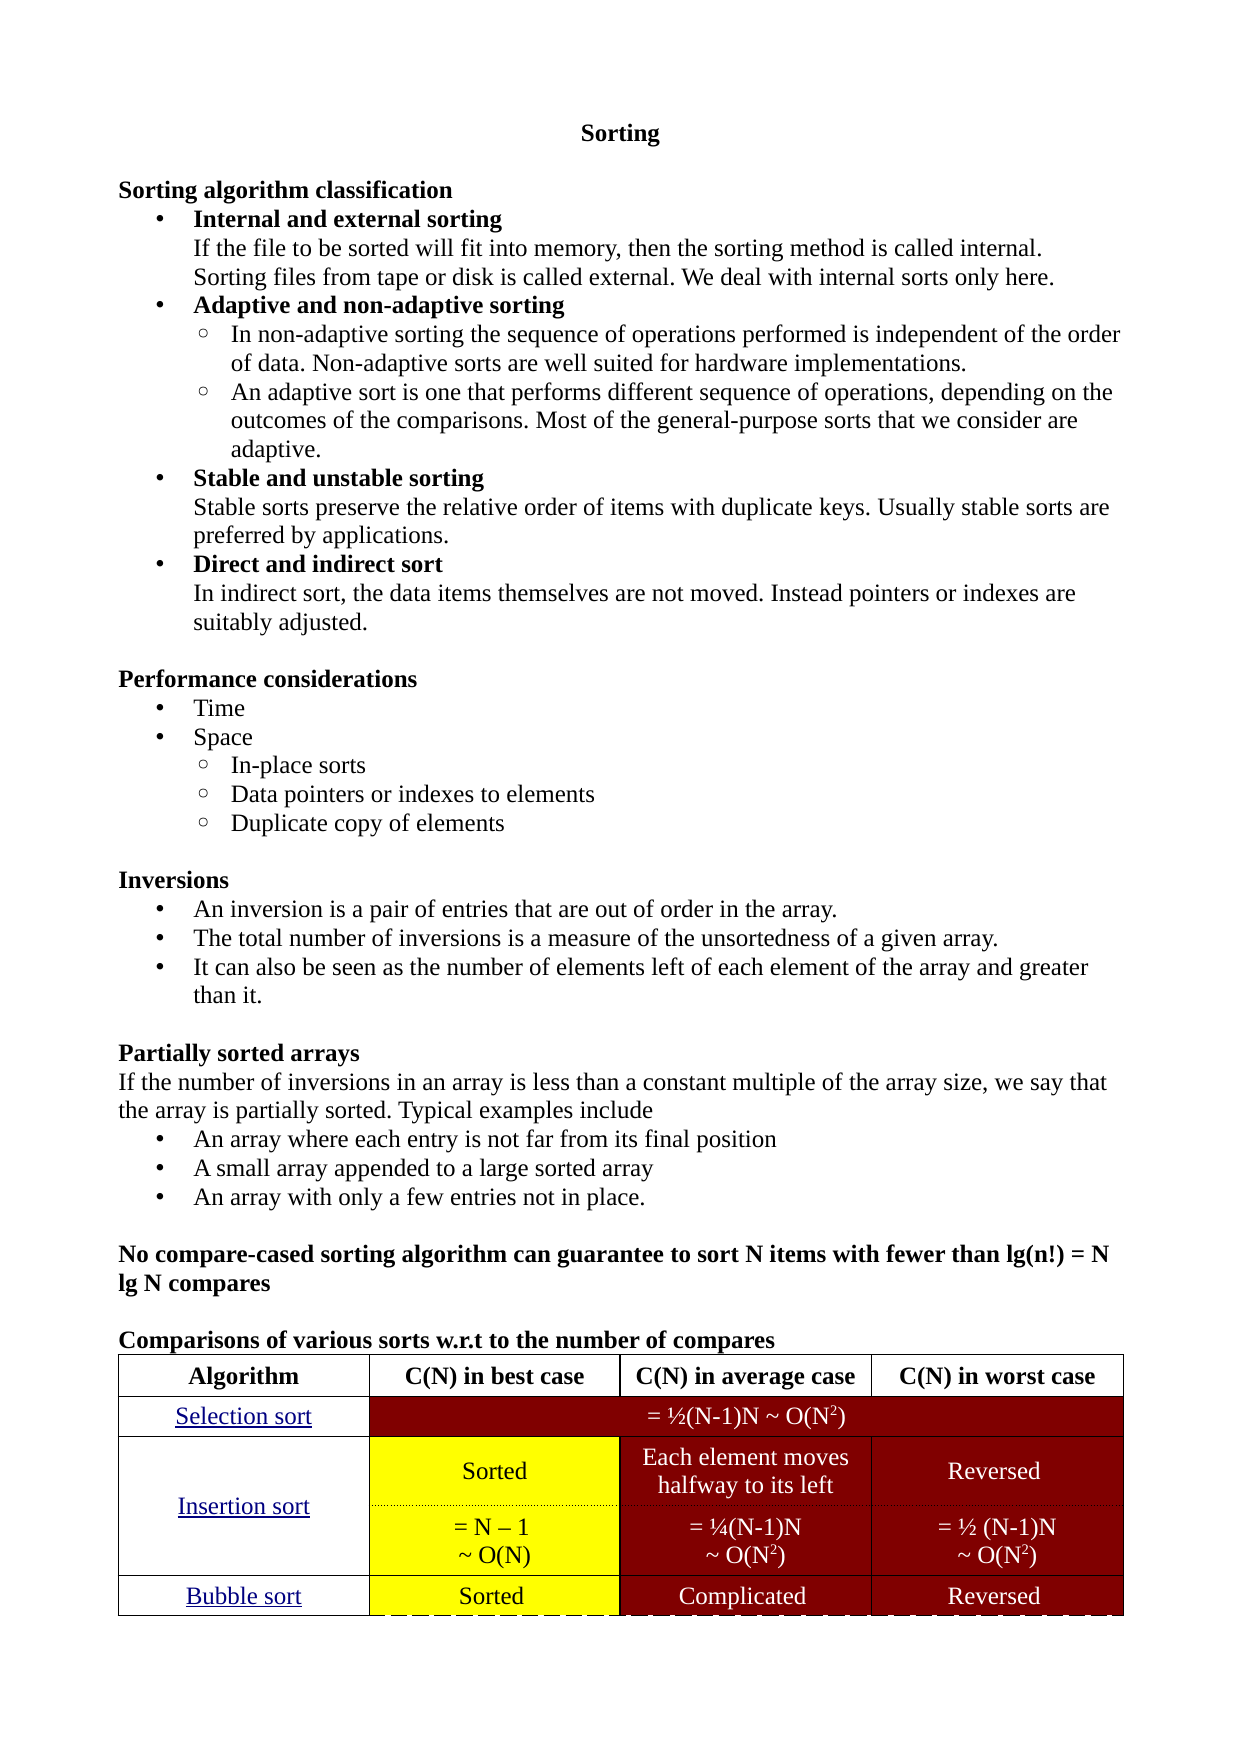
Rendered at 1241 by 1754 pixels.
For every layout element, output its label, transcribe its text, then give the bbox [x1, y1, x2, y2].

table_cell Complicated [621, 1576, 871, 1615]
table_cell = N – 1 ~ O(N) [370, 1505, 619, 1575]
text Performance considerations [118, 664, 1122, 693]
list Data pointers or indexes to elements [193, 779, 1122, 808]
table_cell Reversed [872, 1437, 1123, 1505]
table_cell = ½ (N-1)N ~ O(N2) [872, 1505, 1123, 1575]
list In non-adaptive sorting the sequence of operations performed is independent of the order of data. Non-adaptive sorts are well suited for hardware implementations. [193, 319, 1122, 377]
table_cell Each element moves halfway to its left [621, 1437, 871, 1505]
list If the file to be sorted will fit into memory, then the sorting method is called internal. Sorting files from tape or disk is called external. We deal with internal sorts only here. [156, 233, 1122, 291]
list In-place sorts [193, 751, 1122, 779]
text No compare-cased sorting algorithm can guarantee to sort N items with fewer than lg(n!) = N lg N compares [118, 1239, 1122, 1297]
table_cell = ¼(N-1)N ~ O(N2) [621, 1505, 871, 1575]
table_cell Bubble sort [119, 1576, 369, 1615]
list The total number of inversions is a measure of the unsortedness of a given array. [156, 923, 1122, 952]
list Time [156, 693, 1122, 722]
list Duplicate copy of elements [193, 808, 1122, 837]
list An inversion is a pair of entries that are out of order in the array. [156, 894, 1122, 923]
list Direct and indirect sort [156, 549, 1122, 578]
text Inversions [118, 866, 1122, 894]
list An adaptive sort is one that performs different sequence of operations, depending on the outcomes of the comparisons. Most of the general-purpose sorts that we consider are adaptive. [193, 377, 1122, 463]
table_header Algorithm [119, 1355, 369, 1396]
table_cell Sorted [370, 1437, 619, 1505]
list An array where each entry is not far from its final position [156, 1124, 1122, 1153]
table_cell Insertion sort [119, 1437, 369, 1575]
text Sorting algorithm classification [118, 176, 1122, 204]
list A small array appended to a large sorted array [156, 1153, 1122, 1182]
text Sorting [118, 118, 1122, 147]
list Internal and external sorting [156, 204, 1122, 233]
list Adaptive and non-adaptive sorting [156, 291, 1122, 319]
table_header C(N) in average case [621, 1355, 871, 1396]
list Stable sorts preserve the relative order of items with duplicate keys. Usually stable sorts are preferred by applications. [156, 492, 1122, 549]
table_cell Reversed [872, 1576, 1123, 1615]
table_cell = ½(N-1)N ~ O(N2) [370, 1397, 1123, 1436]
table_header C(N) in worst case [872, 1355, 1123, 1396]
list In indirect sort, the data items themselves are not moved. Instead pointers or indexes are suitably adjusted. [156, 578, 1122, 636]
table_header C(N) in best case [370, 1355, 619, 1396]
list Stable and unstable sorting [156, 463, 1122, 492]
list It can also be seen as the number of elements left of each element of the array and greater than it. [156, 952, 1122, 1009]
table_cell Selection sort [119, 1397, 369, 1436]
table_cell Sorted [370, 1576, 619, 1615]
text Comparisons of various sorts w.r.t to the number of compares [118, 1326, 1122, 1354]
text Partially sorted arrays [118, 1038, 1122, 1067]
list Space [156, 722, 1122, 751]
list An array with only a few entries not in place. [156, 1182, 1122, 1211]
text If the number of inversions in an array is less than a constant multiple of the array size, we say that the array is partially sorted. Typical examples include [118, 1067, 1122, 1124]
